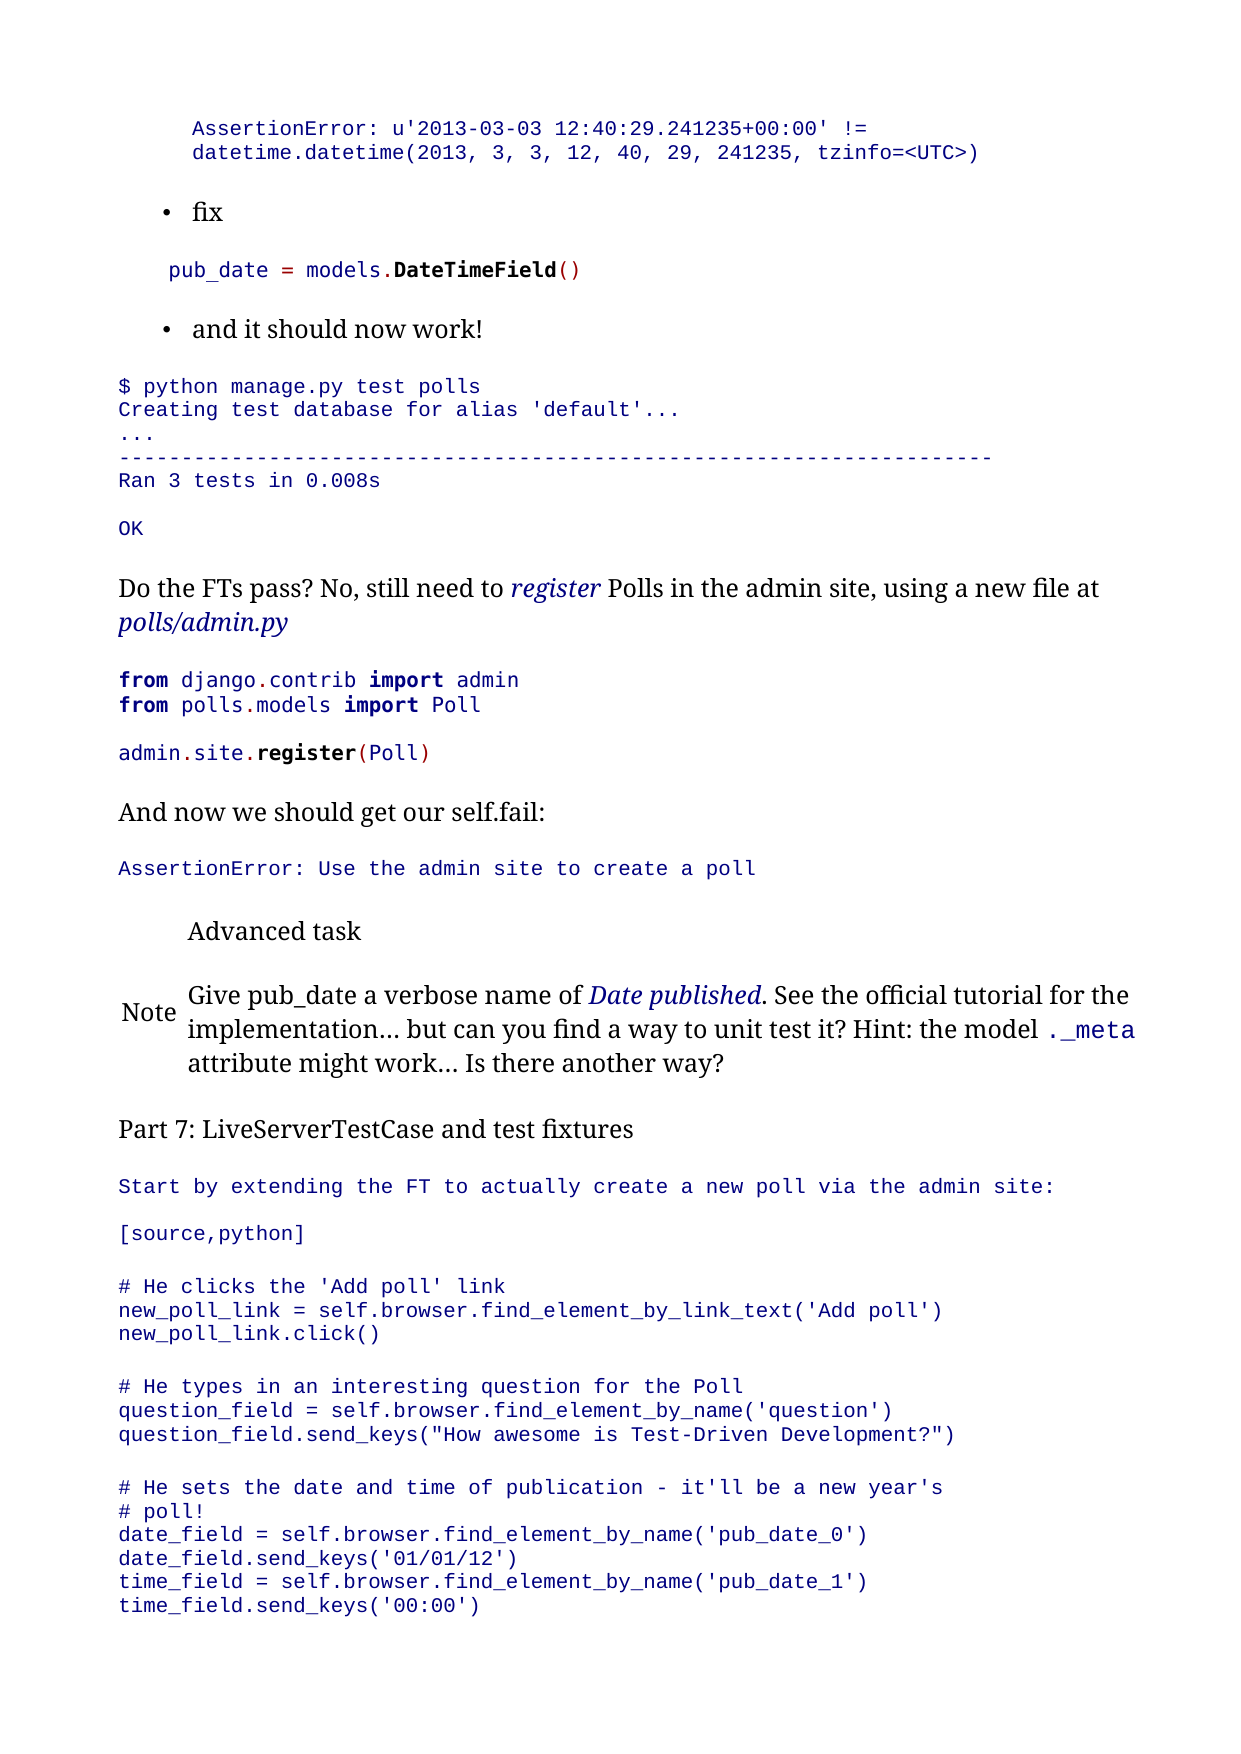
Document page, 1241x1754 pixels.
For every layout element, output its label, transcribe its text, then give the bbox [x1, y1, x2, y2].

text question_field = self.browser.find_element_by_name('question') [118, 1400, 1122, 1424]
text pub_date = models.DateTimeField() [118, 258, 1122, 283]
text time_field.send_keys('00:00') [118, 1595, 1122, 1619]
text Start by extending the FT to actually create a new poll via the admin site: [118, 1176, 1122, 1199]
text ---------------------------------------------------------------------- [118, 447, 1122, 470]
text $ python manage.py test polls [118, 376, 1122, 399]
list datetime.datetime(2013, 3, 3, 12, 40, 29, 241235, tzinfo=<UTC>) [162, 142, 1122, 165]
text from django.contrib import admin [118, 668, 1122, 693]
list fix [162, 195, 1122, 229]
text admin.site.register(Poll) [118, 741, 1122, 765]
table_header Advanced task Give pub_date a verbose name of Date published. See the official tutorial for the implementation… but can you find a way to unit test it? Hint: the model ._meta attribute might work… Is there another way? [184, 911, 1181, 1112]
text # He clicks the 'Add poll' link [118, 1276, 1122, 1300]
text Do the FTs pass? No, still need to register Polls in the admin site, using a new file at polls/admin.py [118, 571, 1122, 639]
text question_field.send_keys("How awesome is Test-Driven Development?") [118, 1424, 1122, 1447]
table_header Note [118, 911, 184, 1112]
text ... [118, 423, 1122, 447]
text time_field = self.browser.find_element_by_name('pub_date_1') [118, 1572, 1122, 1595]
text OK [118, 518, 1122, 541]
text date_field = self.browser.find_element_by_name('pub_date_0') [118, 1524, 1122, 1548]
text from polls.models import Poll [118, 693, 1122, 717]
text # He types in an interesting question for the Poll [118, 1377, 1122, 1400]
text [source,python] [118, 1223, 1122, 1247]
text And now we should get our self.fail: [118, 794, 1122, 828]
text new_poll_link.click() [118, 1323, 1122, 1347]
text Ran 3 tests in 0.008s [118, 470, 1122, 494]
text Creating test database for alias 'default'... [118, 399, 1122, 423]
text # poll! [118, 1501, 1122, 1524]
text new_poll_link = self.browser.find_element_by_link_text('Add poll') [118, 1300, 1122, 1323]
list AssertionError: u'2013-03-03 12:40:29.241235+00:00' != [162, 118, 1122, 142]
text date_field.send_keys('01/01/12') [118, 1548, 1122, 1572]
list and it should now work! [162, 312, 1122, 346]
text Part 7: LiveServerTestCase and test fixtures [118, 1112, 1122, 1146]
text # He sets the date and time of publication - it'll be a new year's [118, 1477, 1122, 1501]
text AssertionError: Use the admin site to create a poll [118, 858, 1122, 881]
